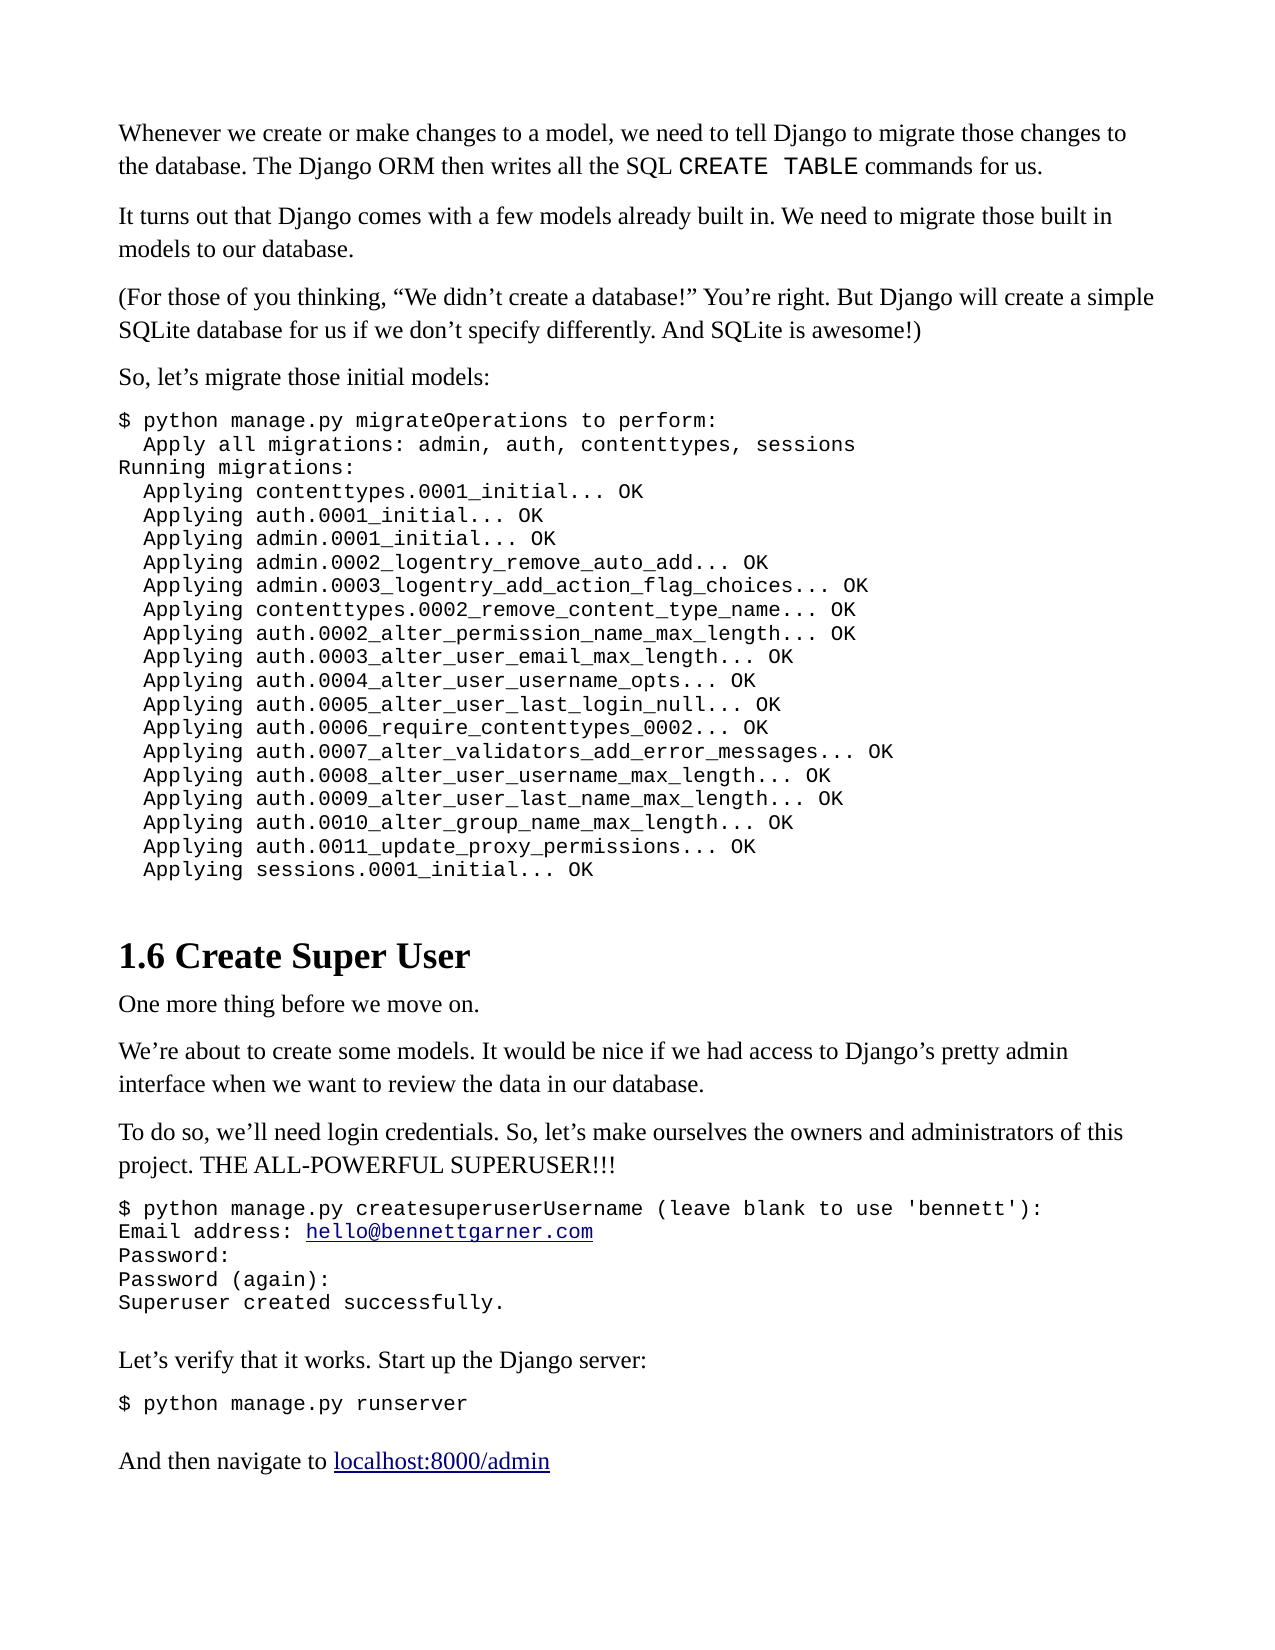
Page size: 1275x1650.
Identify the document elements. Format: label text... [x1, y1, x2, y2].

text Apply all migrations: admin, auth, contenttypes, sessions [118, 434, 1157, 457]
text Applying auth.0001_initial... OK [118, 504, 1157, 528]
text Applying auth.0007_alter_validators_add_error_messages... OK [118, 741, 1157, 765]
text Applying auth.0011_update_proxy_permissions... OK [118, 836, 1157, 859]
text Superuser created successfully. [118, 1292, 1157, 1316]
text Running migrations: [118, 457, 1157, 481]
text To do so, we’ll need login credentials. So, let’s make ourselves the owners and administrators of this project. THE ALL-POWERFUL SUPERUSER!!! [118, 1117, 1157, 1179]
text Applying auth.0002_alter_permission_name_max_length... OK [118, 623, 1157, 646]
text Applying auth.0004_alter_user_username_opts... OK [118, 670, 1157, 694]
text Applying auth.0006_require_contenttypes_0002... OK [118, 717, 1157, 741]
text Applying admin.0002_logentry_remove_auto_add... OK [118, 552, 1157, 576]
subtitle 1.6 Create Super User [118, 933, 1157, 976]
text So, let’s migrate those initial models: [118, 362, 1157, 391]
text Applying auth.0009_alter_user_last_name_max_length... OK [118, 788, 1157, 812]
text (For those of you thinking, “We didn’t create a database!” You’re right. But Django will create a simple SQLite database for us if we don’t specify differently. And SQLite is awesome!) [118, 282, 1157, 343]
text Applying auth.0003_alter_user_email_max_length... OK [118, 646, 1157, 670]
text Password (again): [118, 1269, 1157, 1292]
text $ python manage.py createsuperuserUsername (leave blank to use 'bennett'): [118, 1198, 1157, 1221]
text It turns out that Django comes with a few models already built in. We need to migrate those built in models to our database. [118, 201, 1157, 263]
text Password: [118, 1245, 1157, 1269]
text Let’s verify that it works. Start up the Django server: [118, 1345, 1157, 1374]
text Applying sessions.0001_initial... OK [118, 859, 1157, 883]
text Applying auth.0010_alter_group_name_max_length... OK [118, 812, 1157, 836]
text Applying contenttypes.0001_initial... OK [118, 481, 1157, 504]
text One more thing before we move on. [118, 989, 1157, 1018]
text We’re about to create some models. It would be nice if we had access to Django’s pretty admin interface when we want to review the data in our database. [118, 1036, 1157, 1098]
text Applying admin.0001_initial... OK [118, 528, 1157, 552]
text Applying auth.0008_alter_user_username_max_length... OK [118, 765, 1157, 788]
text And then navigate to localhost:8000/admin [118, 1446, 1157, 1475]
text Applying auth.0005_alter_user_last_login_null... OK [118, 694, 1157, 717]
text Applying admin.0003_logentry_add_action_flag_choices... OK [118, 576, 1157, 599]
text Applying contenttypes.0002_remove_content_type_name... OK [118, 599, 1157, 623]
text $ python manage.py migrateOperations to perform: [118, 410, 1157, 434]
text Whenever we create or make changes to a model, we need to tell Django to migrate those changes to the database. The Django ORM then writes all the SQL CREATE TABLE commands for us. [118, 118, 1157, 182]
text $ python manage.py runserver [118, 1393, 1157, 1417]
text Email address: hello@bennettgarner.com [118, 1221, 1157, 1245]
